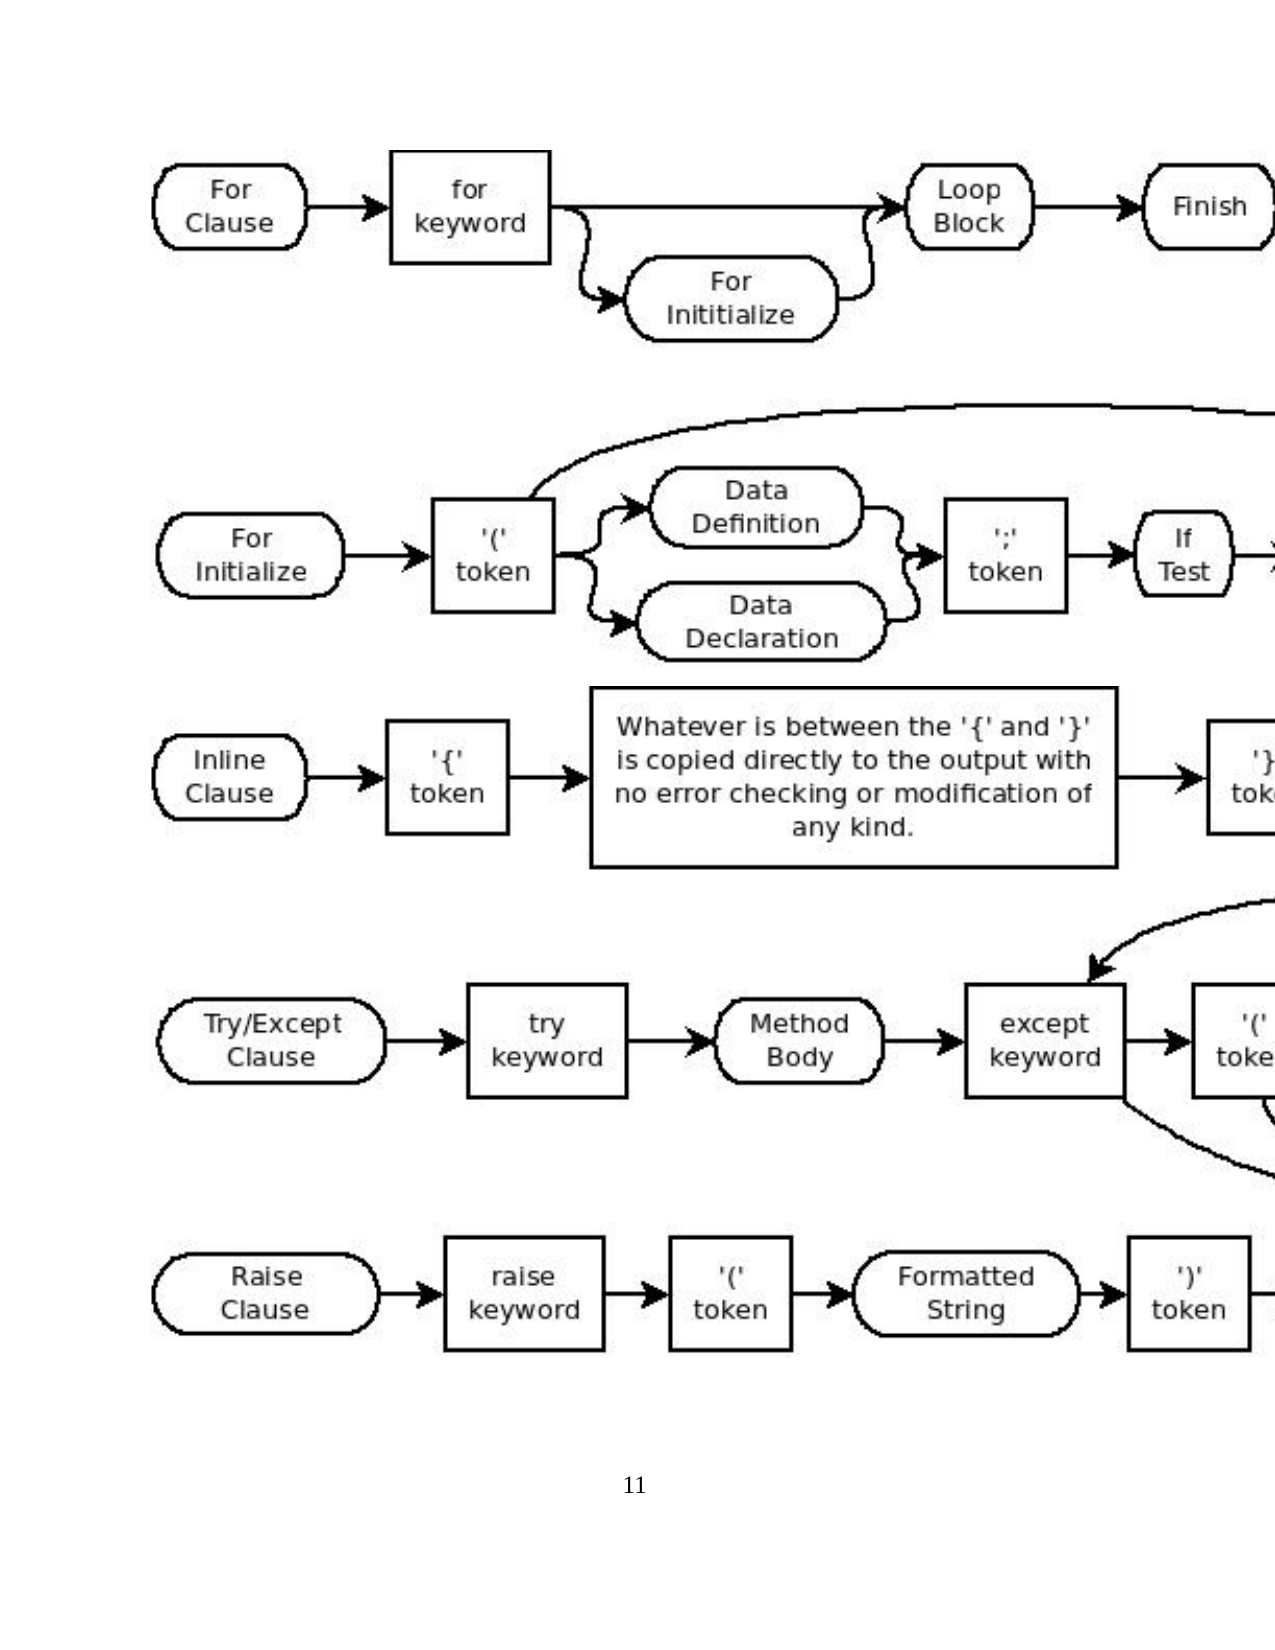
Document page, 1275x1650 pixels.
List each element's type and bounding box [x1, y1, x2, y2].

picture [150, 686, 1275, 872]
picture [150, 890, 1275, 1357]
picture [150, 150, 1275, 669]
